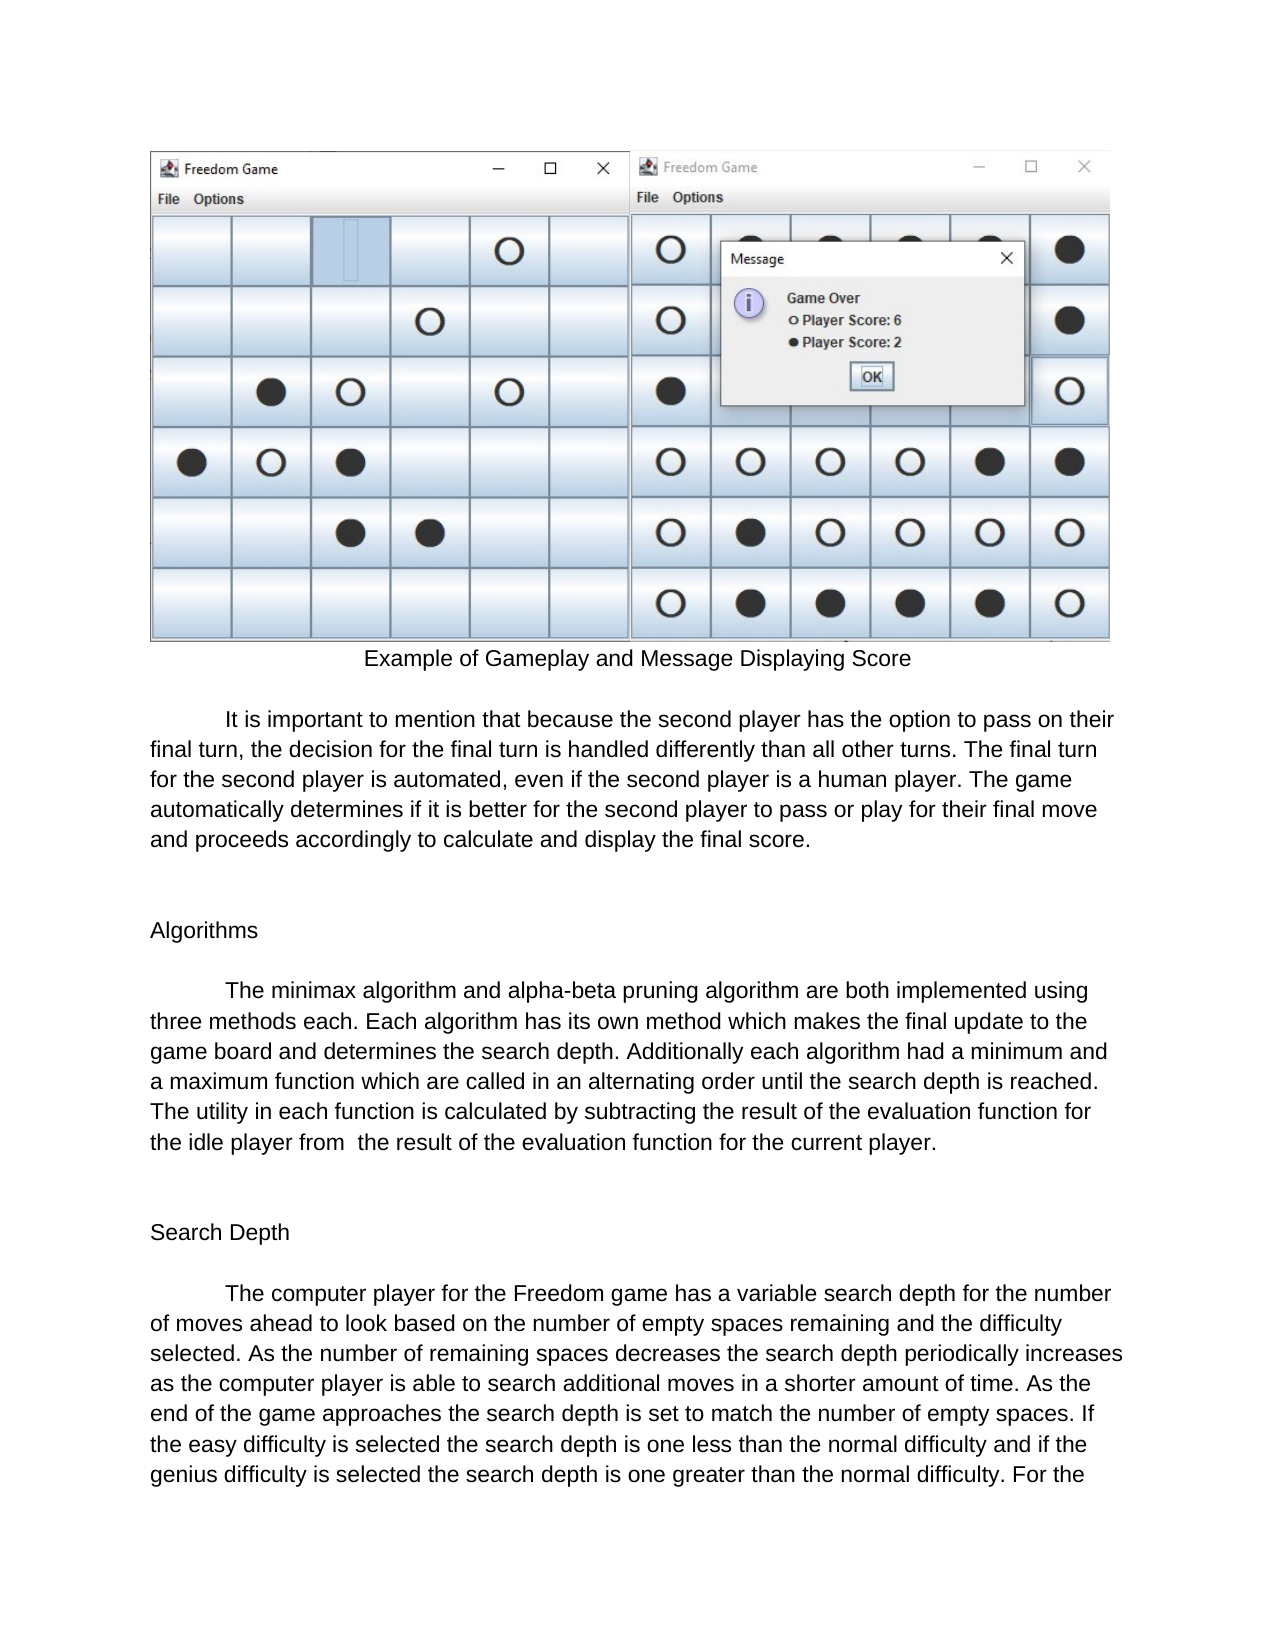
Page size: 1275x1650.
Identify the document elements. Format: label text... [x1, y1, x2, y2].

text The computer player for the Freedom game has a variable search depth for the number of moves ahead to look based on the number of empty spaces remaining and the difficulty selected. As the number of remaining spaces decreases the search depth periodically increases as the computer player is able to search additional moves in a shorter amount of time. As the end of the game approaches the search depth is set to match the number of empty spaces. If the easy difficulty is selected the search depth is one less than the normal difficulty and if the genius difficulty is selected the search depth is one greater than the normal difficulty. For the [150, 1279, 1125, 1487]
text Example of Gameplay and Message Displaying Score [150, 645, 1125, 671]
text Search Depth [150, 1219, 1125, 1245]
text Algorithms [150, 917, 1125, 943]
text The minimax algorithm and alpha-beta pruning algorithm are both implemented using three methods each. Each algorithm has its own method which makes the final update to the game board and determines the search depth. Additionally each algorithm had a minimum and a maximum function which are called in an alternating order until the search depth is reached. The utility in each function is calculated by subtracting the result of the evaluation function for the idle player from the result of the evaluation function for the current player. [150, 977, 1125, 1155]
text It is important to mention that because the second player has the option to pass on their final turn, the decision for the final turn is handled differently than all other turns. The final turn for the second player is automated, even if the second player is a human player. The game automatically determines if it is better for the second player to pass or play for their final move and proceeds accordingly to calculate and display the final score. [150, 706, 1125, 853]
picture [150, 150, 1110, 642]
